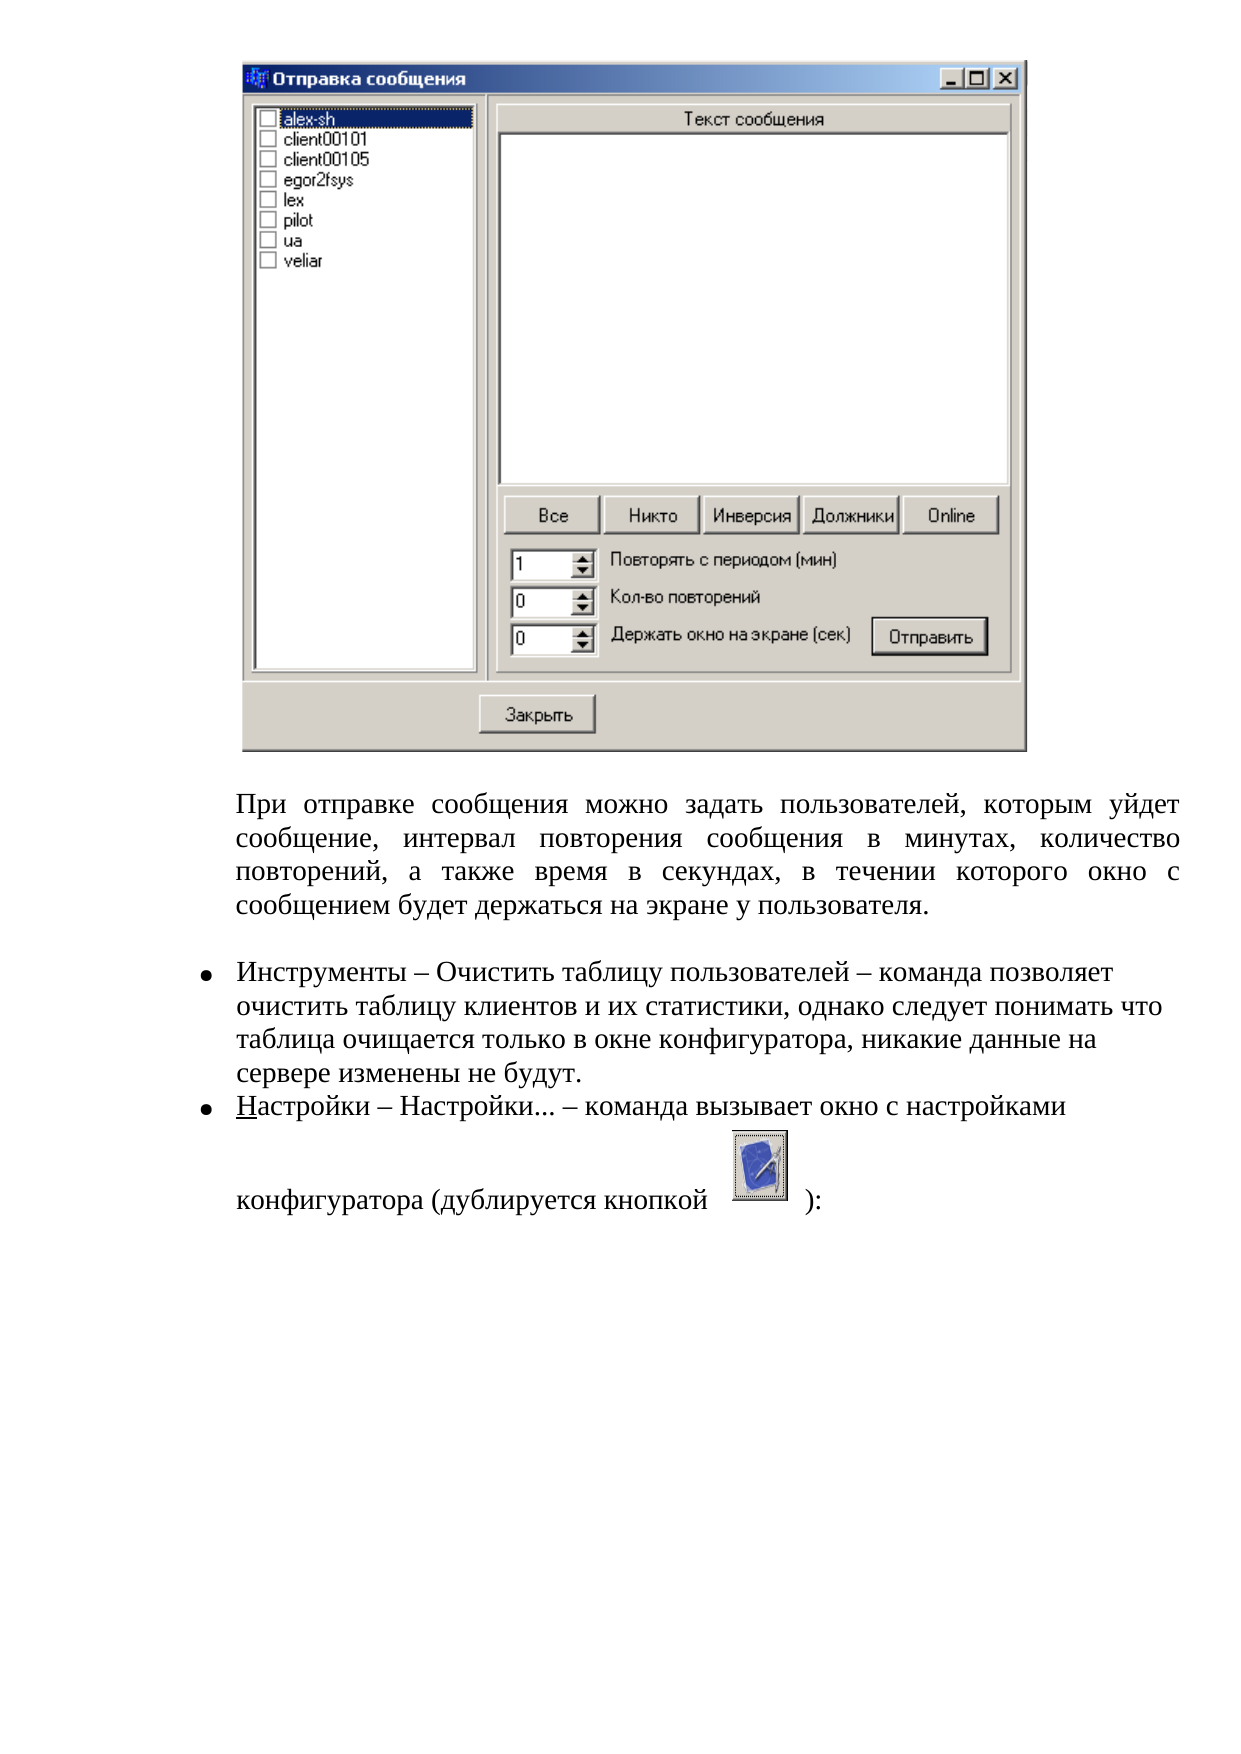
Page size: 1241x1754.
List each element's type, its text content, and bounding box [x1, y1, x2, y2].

picture [732, 1130, 788, 1201]
text При отправке сообщения можно задать пользователей, которым уйдет сообщение, интервал повторения сообщения в минутах, количество повторений, а также время в секундах, в течении которого окно с сообщением будет держаться на экране у пользователя. [235, 786, 1181, 921]
list Настройки – Настройки... – команда вызывает окно с настройками конфигуратора (дублируется кнопкой ): [198, 1088, 1181, 1216]
picture [242, 60, 1028, 752]
list Инструменты – Очистить таблицу пользователей – команда позволяет очистить таблицу клиентов и их статистики, однако следует понимать что таблица очищается только в окне конфигуратора, никакие данные на сервере изменены не будут. [198, 954, 1181, 1088]
